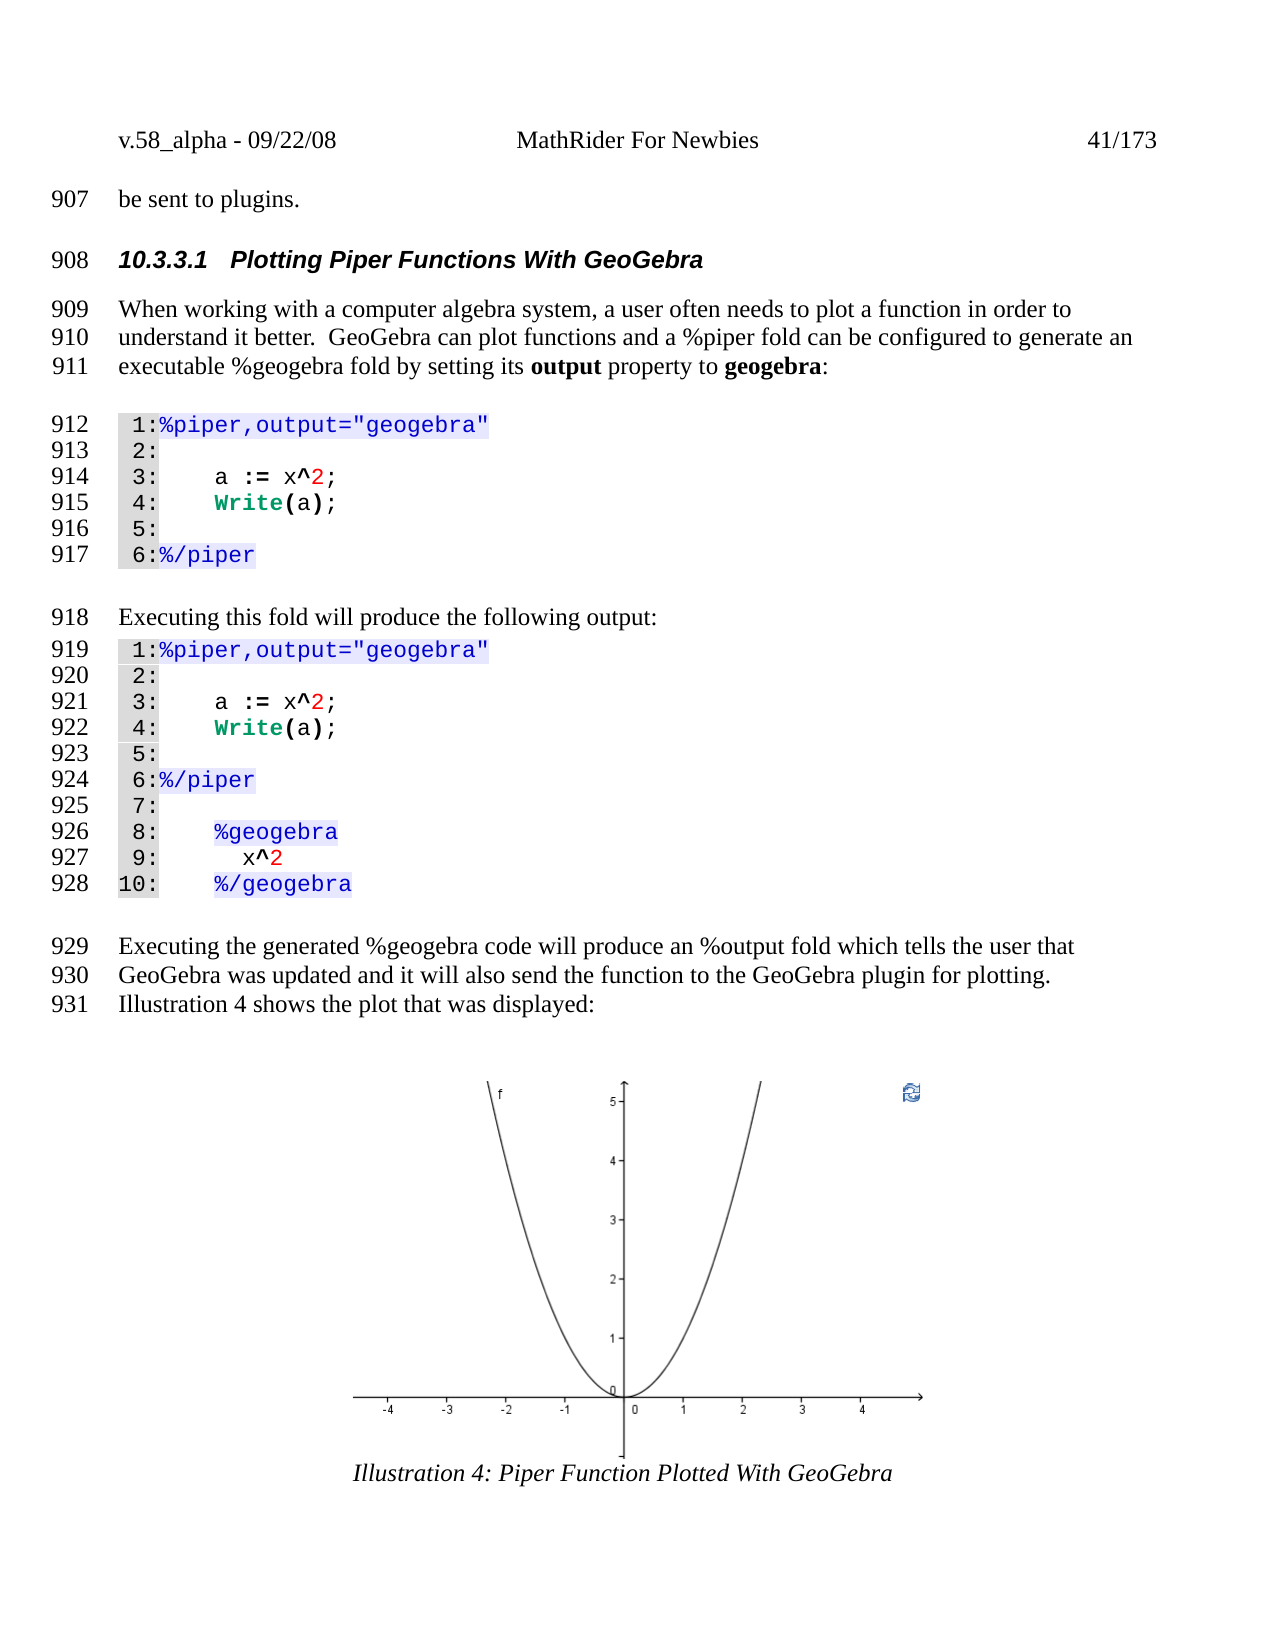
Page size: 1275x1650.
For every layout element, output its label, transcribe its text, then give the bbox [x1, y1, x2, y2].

text 2: [118, 439, 1157, 465]
text Executing the generated %geogebra code will produce an %output fold which tells the user that GeoGebra was updated and it will also send the function to the GeoGebra plugin for plotting. Illustration 4 shows the plot that was displayed: [118, 931, 1157, 1018]
text 9: x^2 [118, 846, 1157, 872]
text 1:%piper,output="geogebra" [118, 639, 1157, 664]
text be sent to plugins. [118, 184, 1157, 213]
text 6:%/piper [118, 543, 1157, 569]
text 2: [118, 664, 1157, 691]
text When working with a computer algebra system, a user often needs to plot a function in order to understand it better. GeoGebra can plot functions and a %piper fold can be configured to generate an executable %geogebra fold by setting its output property to geogebra: [118, 294, 1157, 380]
picture [352, 1081, 923, 1459]
text 4: Write(a); [118, 491, 1157, 517]
text 4: Write(a); [118, 716, 1157, 742]
text Executing this fold will produce the following output: [118, 602, 1157, 631]
text 1:%piper,output="geogebra" [118, 413, 1157, 439]
subtitle Plotting Piper Functions With GeoGebra [118, 245, 1157, 274]
text 7: [118, 794, 1157, 820]
text 5: [118, 742, 1157, 768]
text 3: a := x^2; [118, 691, 1157, 716]
text 3: a := x^2; [118, 465, 1157, 491]
text Illustration 4: Piper Function Plotted With GeoGebra [353, 1459, 922, 1487]
text 8: %geogebra [118, 820, 1157, 846]
text 5: [118, 517, 1157, 543]
text 10: %/geogebra [118, 872, 1157, 898]
text 6:%/piper [118, 768, 1157, 794]
